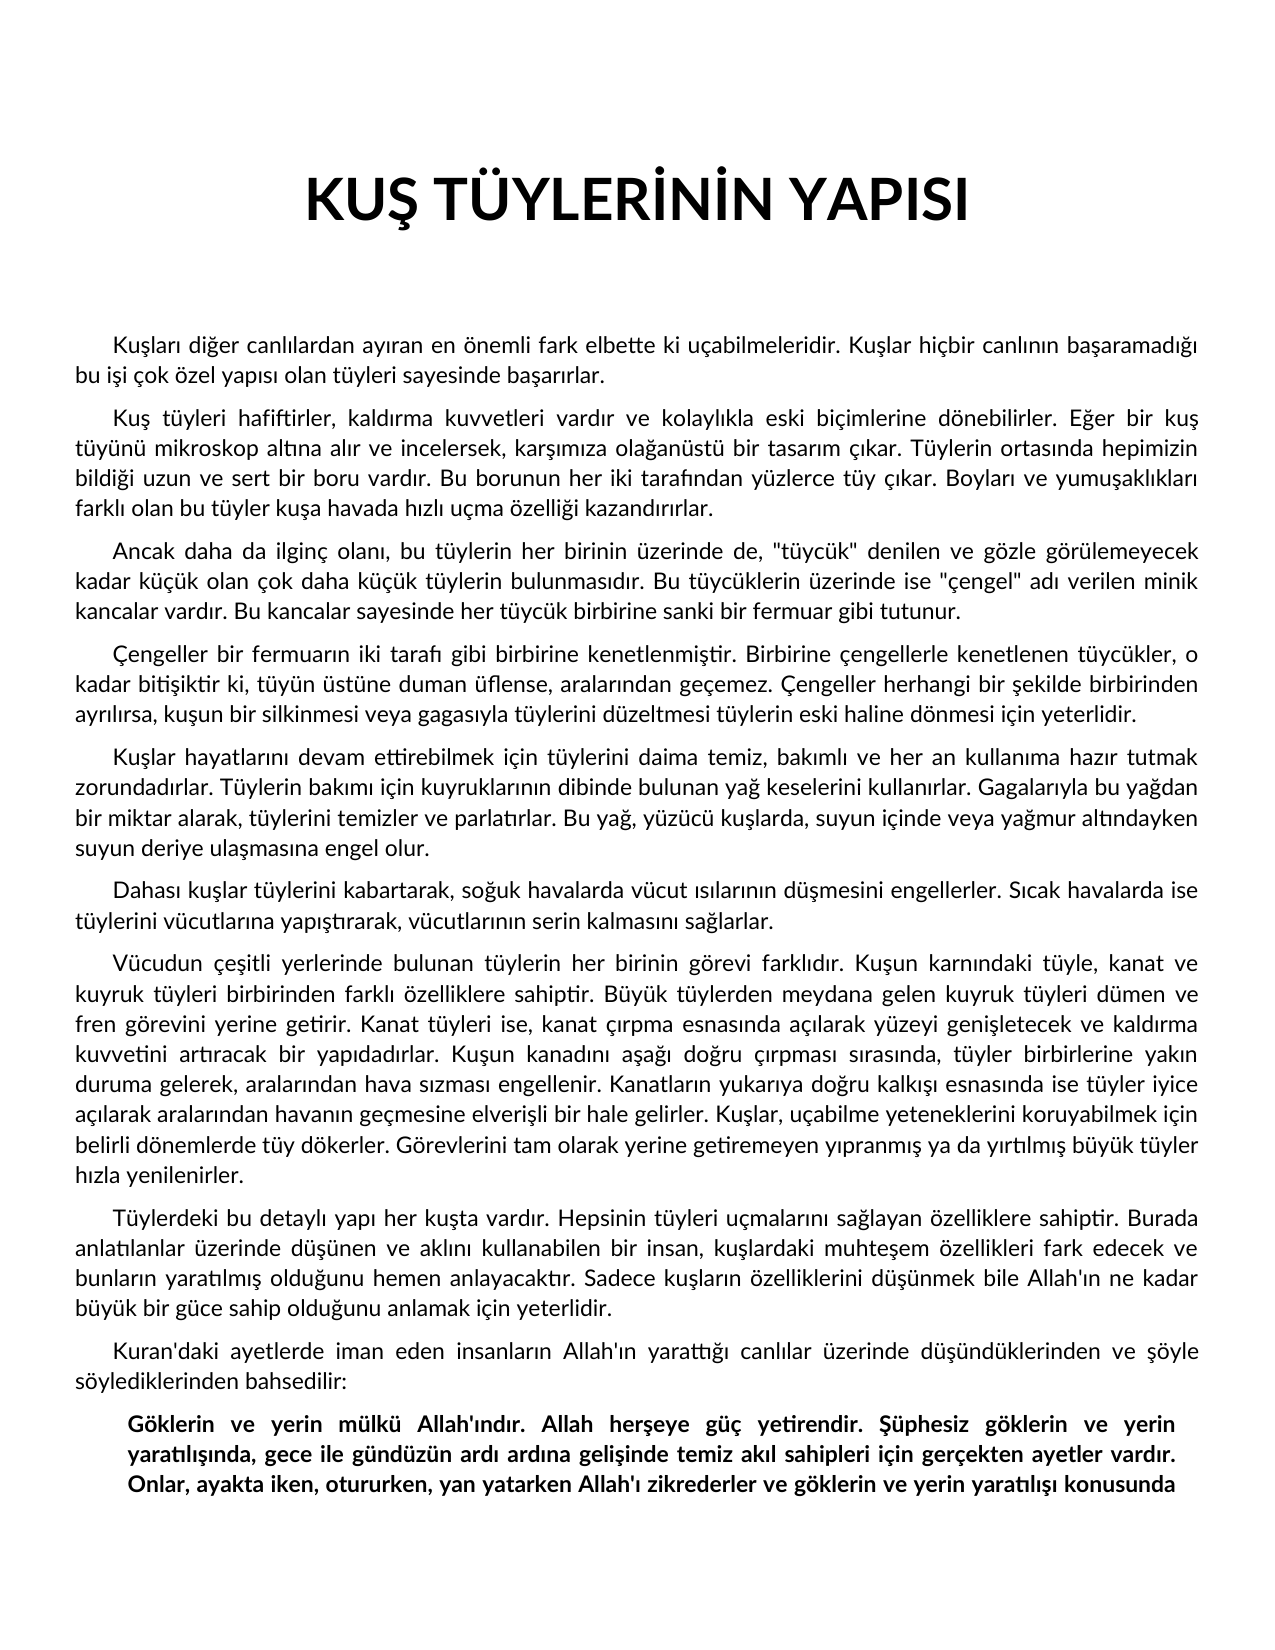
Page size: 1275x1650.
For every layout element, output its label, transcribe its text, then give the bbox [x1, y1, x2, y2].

text Ancak daha da ilginç olanı, bu tüylerin her birinin üzerinde de, "tüycük" denilen ve gözle görülemeyecek kadar küçük olan çok daha küçük tüylerin bulunmasıdır. Bu tüycüklerin üzerinde ise "çengel" adı verilen minik kancalar vardır. Bu kancalar sayesinde her tüycük birbirine sanki bir fermuar gibi tutunur. [75, 537, 1200, 624]
text Kuran'daki ayetlerde iman eden insanların Allah'ın yarattığı canlılar üzerinde düşündüklerinden ve şöyle söylediklerinden bahsedilir: [75, 1337, 1200, 1394]
text Kuş tüyleri hafiftirler, kaldırma kuvvetleri vardır ve kolaylıkla eski biçimlerine dönebilirler. Eğer bir kuş tüyünü mikroskop altına alır ve incelersek, karşımıza olağanüstü bir tasarım çıkar. Tüylerin ortasında hepimizin bildiği uzun ve sert bir boru vardır. Bu borunun her iki tarafından yüzlerce tüy çıkar. Boyları ve yumuşaklıkları farklı olan bu tüyler kuşa havada hızlı uçma özelliği kazandırırlar. [75, 403, 1200, 521]
text Tüylerdeki bu detaylı yapı her kuşta vardır. Hepsinin tüyleri uçmalarını sağlayan özelliklere sahiptir. Burada anlatılanlar üzerinde düşünen ve aklını kullanabilen bir insan, kuşlardaki muhteşem özellikleri fark edecek ve bunların yaratılmış olduğunu hemen anlayacaktır. Sadece kuşların özelliklerini düşünmek bile Allah'ın ne kadar büyük bir güce sahip olduğunu anlamak için yeterlidir. [75, 1203, 1200, 1321]
text Dahası kuşlar tüylerini kabartarak, soğuk havalarda vücut ısılarının düşmesini engellerler. Sıcak havalarda ise tüylerini vücutlarına yapıştırarak, vücutlarının serin kalmasını sağlarlar. [75, 876, 1200, 934]
text Kuşlar hayatlarını devam ettirebilmek için tüylerini daima temiz, bakımlı ve her an kullanıma hazır tutmak zorundadırlar. Tüylerin bakımı için kuyruklarının dibinde bulunan yağ keselerini kullanırlar. Gagalarıyla bu yağdan bir miktar alarak, tüylerini temizler ve parlatırlar. Bu yağ, yüzücü kuşlarda, suyun içinde veya yağmur altındayken suyun deriye ulaşmasına engel olur. [75, 743, 1200, 861]
subtitle KUŞ TÜYLERİNİN YAPISI [75, 162, 1200, 232]
text Çengeller bir fermuarın iki tarafı gibi birbirine kenetlenmiştir. Birbirine çengellerle kenetlenen tüycükler, o kadar bitişiktir ki, tüyün üstüne duman üflense, aralarından geçemez. Çengeller herhangi bir şekilde birbirinden ayrılırsa, kuşun bir silkinmesi veya gagasıyla tüylerini düzeltmesi tüylerin eski haline dönmesi için yeterlidir. [75, 640, 1200, 728]
text Göklerin ve yerin mülkü Allah'ındır. Allah herşeye güç yetirendir. Şüphesiz göklerin ve yerin yaratılışında, gece ile gündüzün ardı ardına gelişinde temiz akıl sahipleri için gerçekten ayetler vardır. Onlar, ayakta iken, otururken, yan yatarken Allah'ı zikrederler ve göklerin ve yerin yaratılışı konusunda [127, 1409, 1177, 1497]
text Kuşları diğer canlılardan ayıran en önemli fark elbette ki uçabilmeleridir. Kuşlar hiçbir canlının başaramadığı bu işi çok özel yapısı olan tüyleri sayesinde başarırlar. [75, 330, 1200, 388]
text Vücudun çeşitli yerlerinde bulunan tüylerin her birinin görevi farklıdır. Kuşun karnındaki tüyle, kanat ve kuyruk tüyleri birbirinden farklı özelliklere sahiptir. Büyük tüylerden meydana gelen kuyruk tüyleri dümen ve fren görevini yerine getirir. Kanat tüyleri ise, kanat çırpma esnasında açılarak yüzeyi genişletecek ve kaldırma kuvvetini artıracak bir yapıdadırlar. Kuşun kanadını aşağı doğru çırpması sırasında, tüyler birbirlerine yakın duruma gelerek, aralarından hava sızması engellenir. Kanatların yukarıya doğru kalkışı esnasında ise tüyler iyice açılarak aralarından havanın geçmesine elverişli bir hale gelirler. Kuşlar, uçabilme yeteneklerini koruyabilmek için belirli dönemlerde tüy dökerler. Görevlerini tam olarak yerine getiremeyen yıpranmış ya da yırtılmış büyük tüyler hızla yenilenirler. [75, 949, 1200, 1188]
